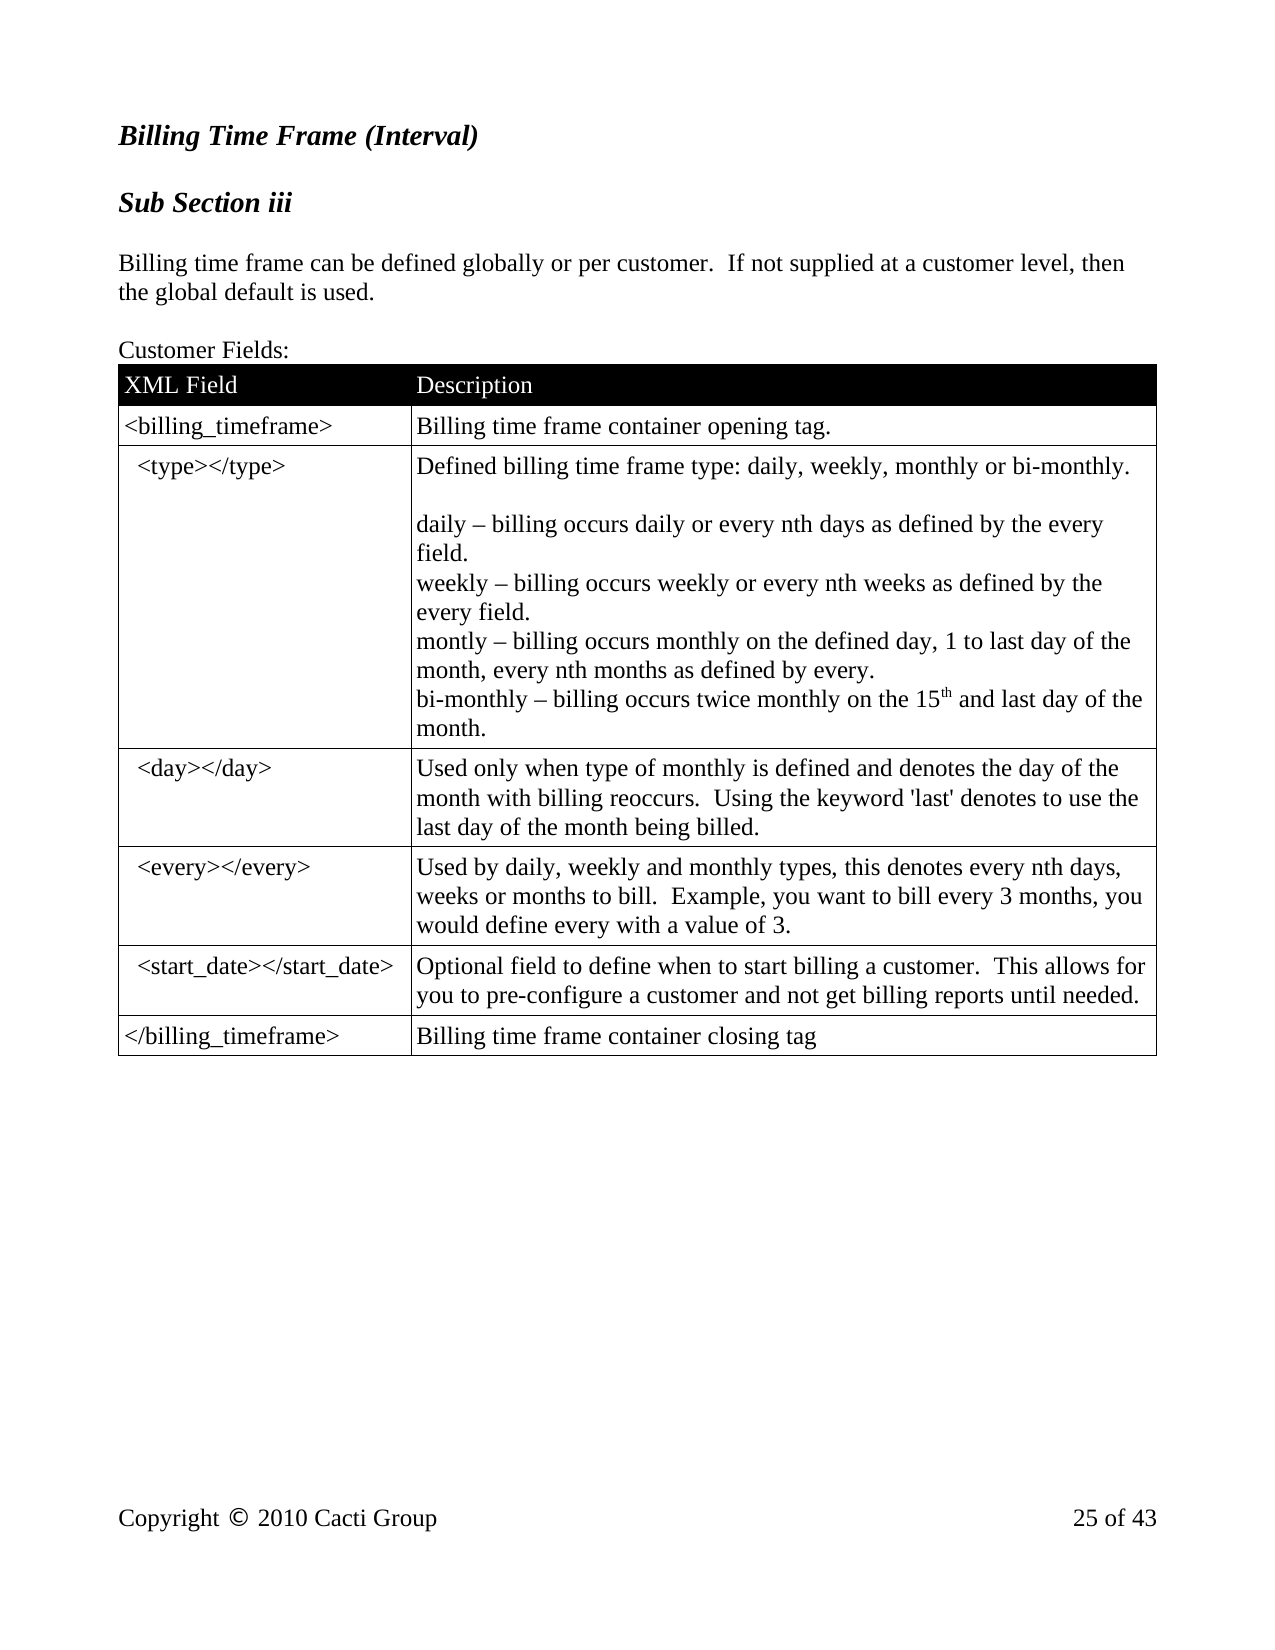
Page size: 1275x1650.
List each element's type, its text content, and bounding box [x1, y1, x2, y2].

table_cell <start_date></start_date> [119, 946, 411, 1015]
table_cell </billing_timeframe> [119, 1016, 411, 1055]
table_header Description [412, 365, 1156, 405]
table_cell Used by daily, weekly and monthly types, this denotes every nth days, weeks or months to bill. Example, you want to bill every 3 months, you would define every with a value of 3. [412, 847, 1156, 945]
table_cell Optional field to define when to start billing a customer. This allows for you to pre-configure a customer and not get billing reports until needed. [412, 946, 1156, 1015]
table_cell Billing time frame container closing tag [412, 1016, 1156, 1055]
table_cell <billing_timeframe> [119, 406, 411, 445]
text Billing Time Frame (Interval) [118, 118, 1157, 152]
table_cell Used only when type of monthly is defined and denotes the day of the month with billing reoccurs. Using the keyword 'last' denotes to use the last day of the month being billed. [412, 749, 1156, 846]
text Sub Section iii [118, 185, 1157, 219]
table_header XML Field [119, 365, 411, 405]
table_cell <type></type> [119, 446, 411, 747]
table_cell <every></every> [119, 847, 411, 945]
table_cell <day></day> [119, 749, 411, 846]
table_cell Billing time frame container opening tag. [412, 406, 1156, 445]
text Customer Fields: [118, 335, 1157, 364]
table_cell Defined billing time frame type: daily, weekly, monthly or bi-monthly. daily – billing occurs daily or every nth days as defined by the every field. weekly – billing occurs weekly or every nth weeks as defined by the every field. montly – billing occurs monthly on the defined day, 1 to last day of the month, every nth months as defined by every. bi-monthly – billing occurs twice monthly on the 15th and last day of the month. [412, 446, 1156, 747]
text Billing time frame can be defined globally or per customer. If not supplied at a customer level, then the global default is used. [118, 248, 1157, 306]
